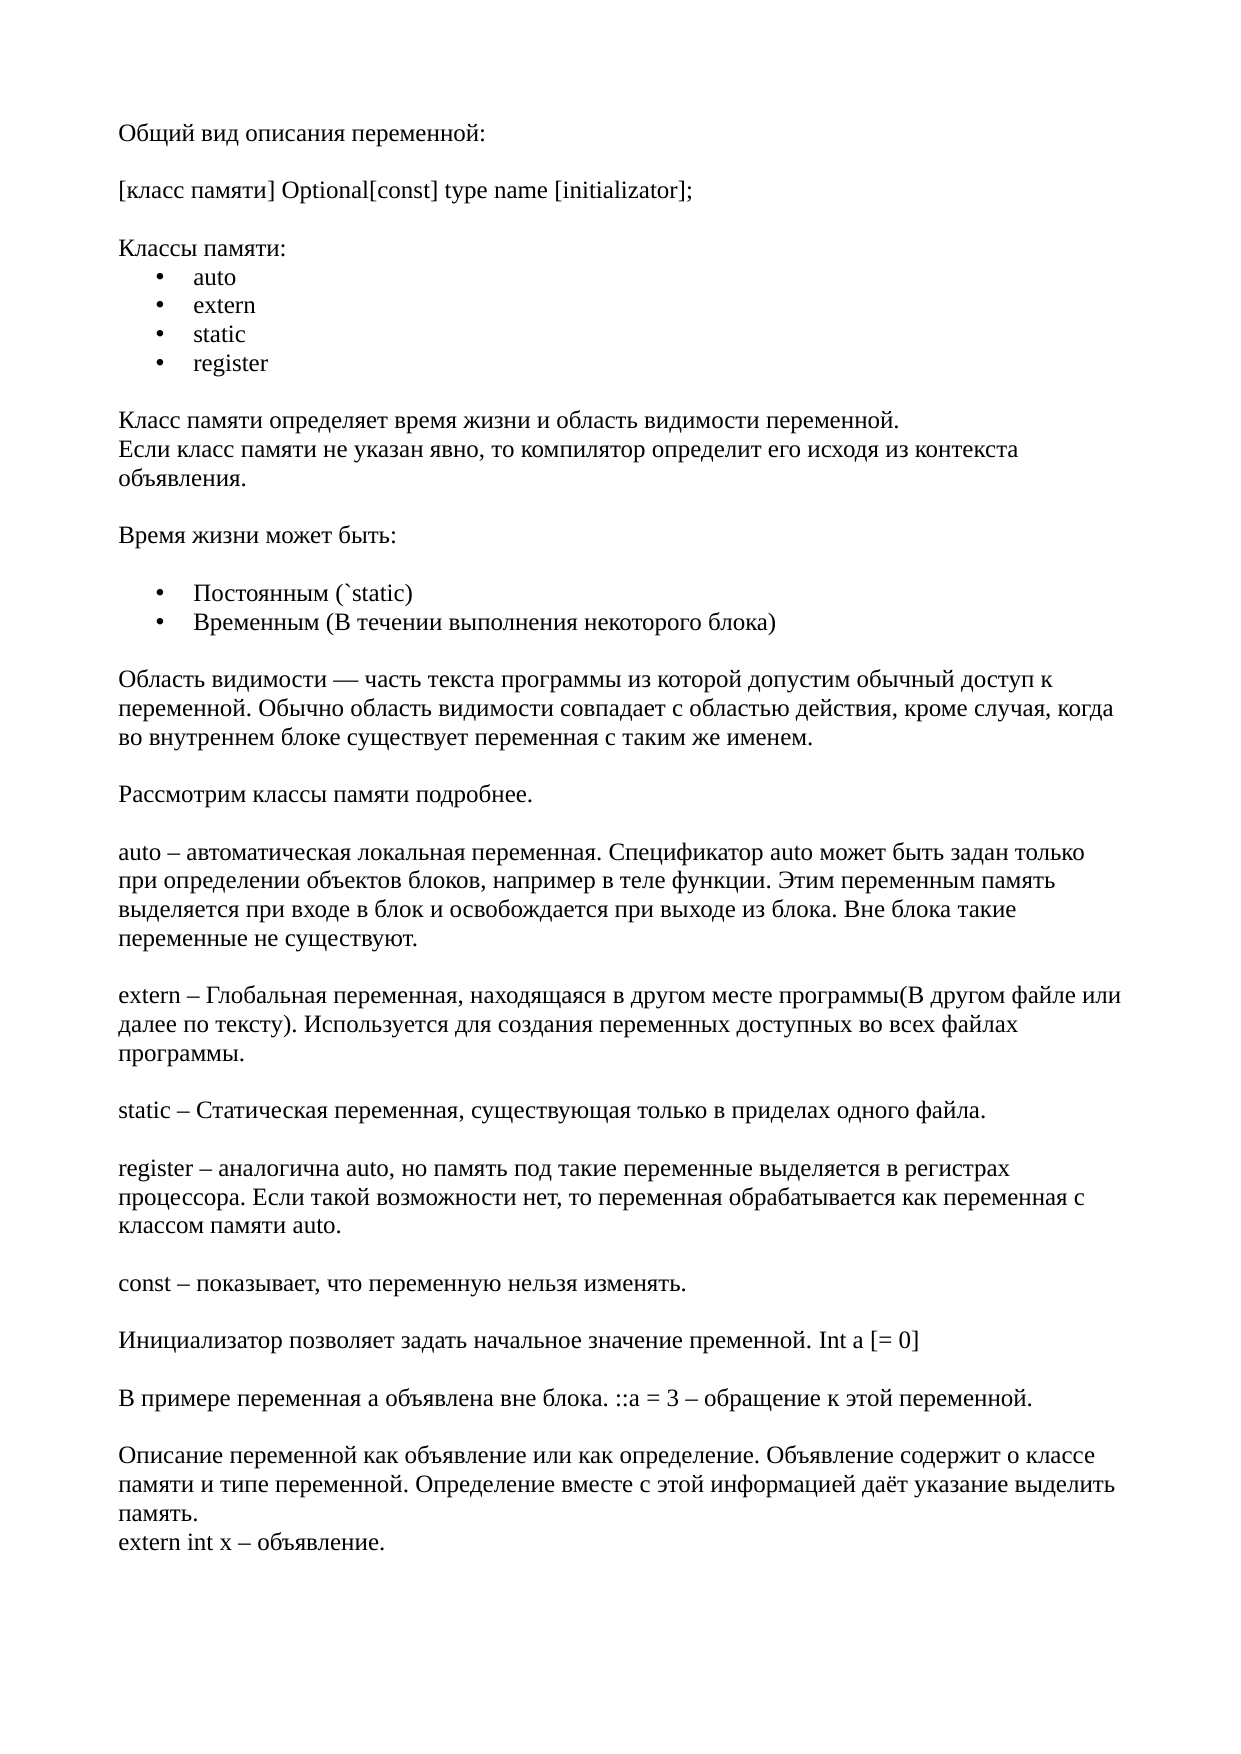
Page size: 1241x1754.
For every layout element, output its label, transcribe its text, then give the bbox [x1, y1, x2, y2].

text Если класс памяти не указан явно, то компилятор определит его исходя из контекста объявления. [118, 434, 1122, 492]
list auto [156, 262, 1122, 291]
text Время жизни может быть: [118, 521, 1122, 549]
text static – Статическая переменная, существующая только в приделах одного файла. [118, 1096, 1122, 1124]
text [класс памяти] Optional[const] type name [initializator]; [118, 176, 1122, 204]
text register – аналогична auto, но память под такие переменные выделяется в регистрах процессора. Если такой возможности нет, то переменная обрабатывается как переменная с классом памяти auto. [118, 1153, 1122, 1239]
text extern int x – объявление. [118, 1527, 1122, 1556]
list static [156, 319, 1122, 348]
text Инициализатор позволяет задать начальное значение пременной. Int a [= 0] [118, 1326, 1122, 1354]
text Общий вид описания переменной: [118, 118, 1122, 147]
text Описание переменной как объявление или как определение. Объявление содержит о классе памяти и типе переменной. Определение вместе с этой информацией даёт указание выделить память. [118, 1441, 1122, 1527]
text Рассмотрим классы памяти подробнее. [118, 779, 1122, 808]
text auto – автоматическая локальная переменная. Спецификатор auto может быть задан только при определении объектов блоков, например в теле функции. Этим переменным память выделяется при входе в блок и освобождается при выходе из блока. Вне блока такие переменные не существуют. [118, 837, 1122, 952]
list extern [156, 291, 1122, 319]
list Постоянным (`static) [156, 578, 1122, 607]
text Область видимости — часть текста программы из которой допустим обычный доступ к переменной. Обычно область видимости совпадает с областью действия, кроме случая, когда во внутреннем блоке существует переменная с таким же именем. [118, 664, 1122, 751]
list Временным (В течении выполнения некоторого блока) [156, 607, 1122, 636]
text Класс памяти определяет время жизни и область видимости переменной. [118, 406, 1122, 434]
text В примере переменная a объявлена вне блока. ::a = 3 – обращение к этой переменной. [118, 1383, 1122, 1412]
list register [156, 348, 1122, 377]
text Классы памяти: [118, 233, 1122, 262]
text const – показывает, что переменную нельзя изменять. [118, 1268, 1122, 1297]
text extern – Глобальная переменная, находящаяся в другом месте программы(В другом файле или далее по тексту). Используется для создания переменных доступных во всех файлах программы. [118, 981, 1122, 1067]
